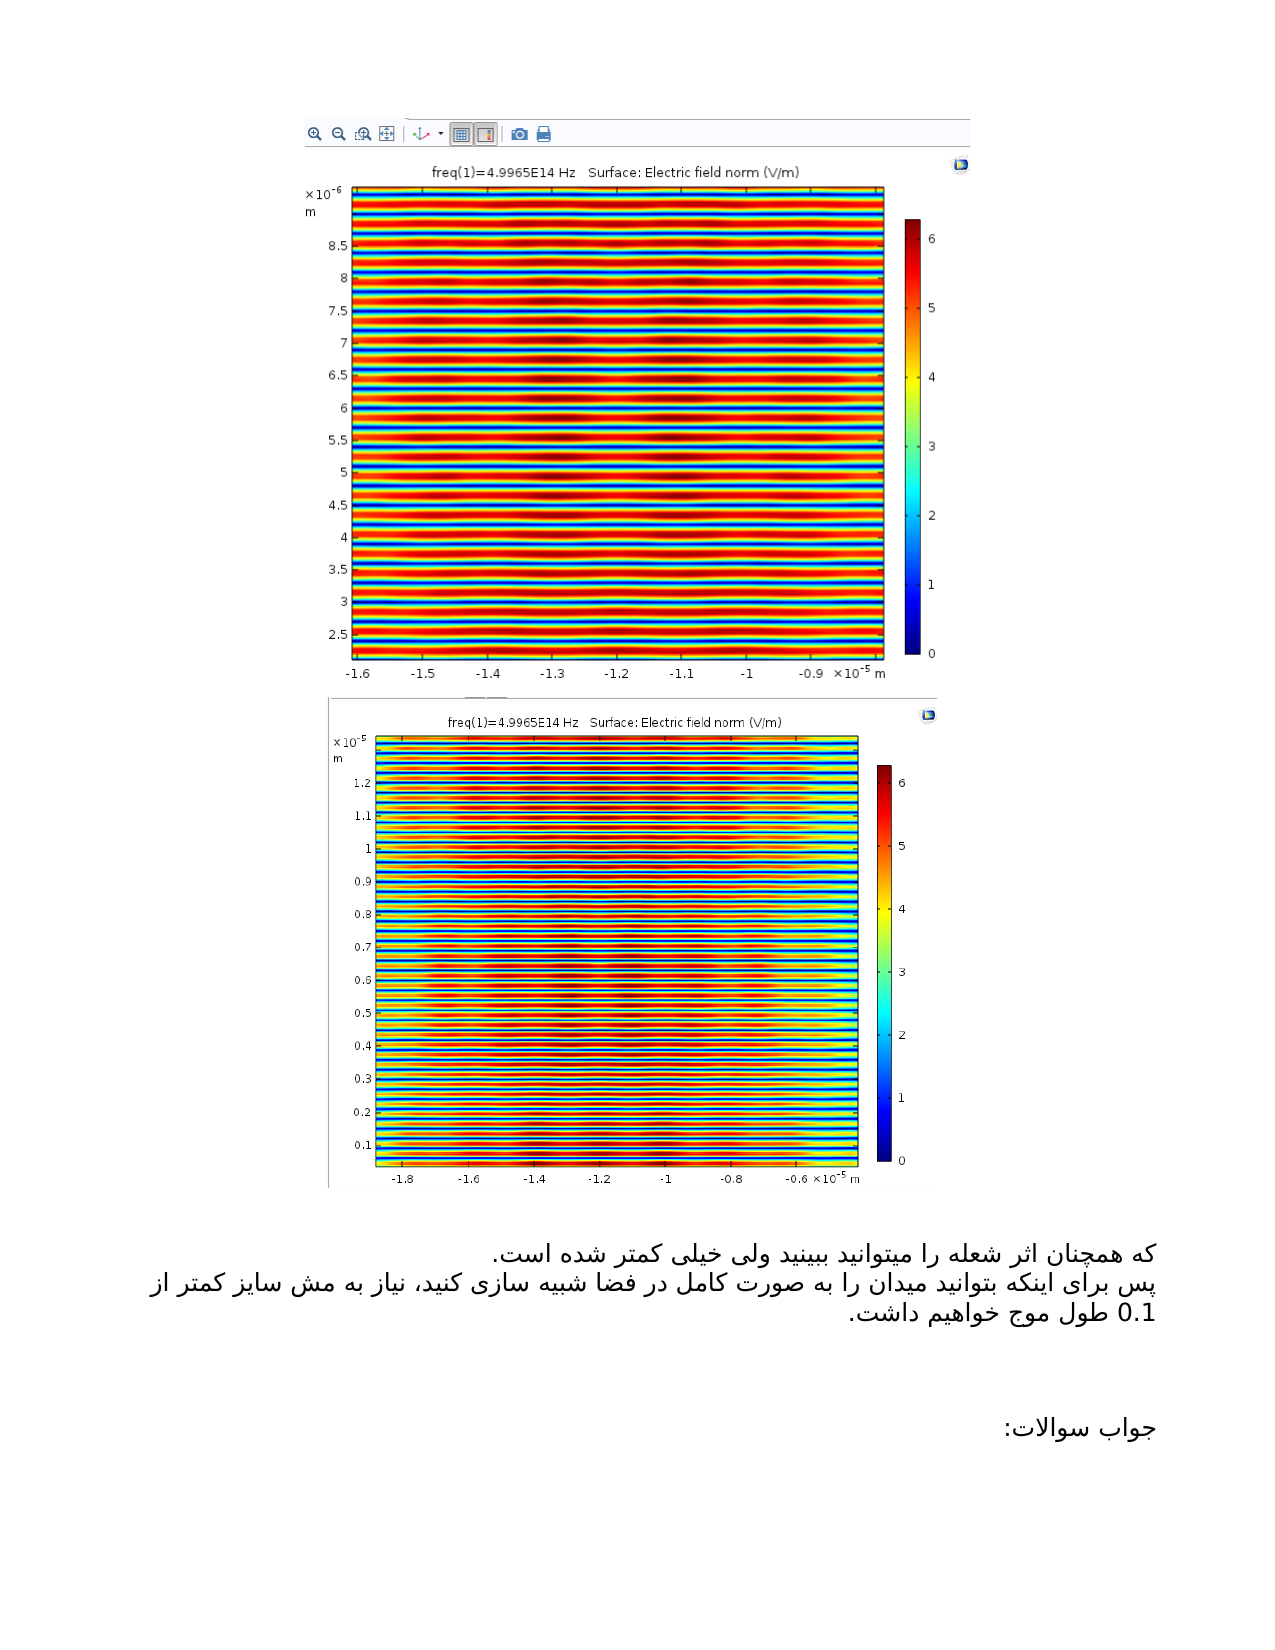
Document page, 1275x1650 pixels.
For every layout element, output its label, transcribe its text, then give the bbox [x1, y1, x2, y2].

text که همچنان اثر شعله را میتوانید ببینید ولی خیلی کمتر شده است. [118, 1239, 1157, 1268]
picture [304, 118, 971, 682]
text پس برای اینکه بتوانید میدان را به صورت کامل در فضا شبیه سازی کنید، نیاز به مش سایز کمتر از 0.1 طول موج خواهیم داشت. [118, 1268, 1157, 1327]
picture [326, 697, 937, 1188]
text جواب سوالات: [118, 1413, 1157, 1442]
